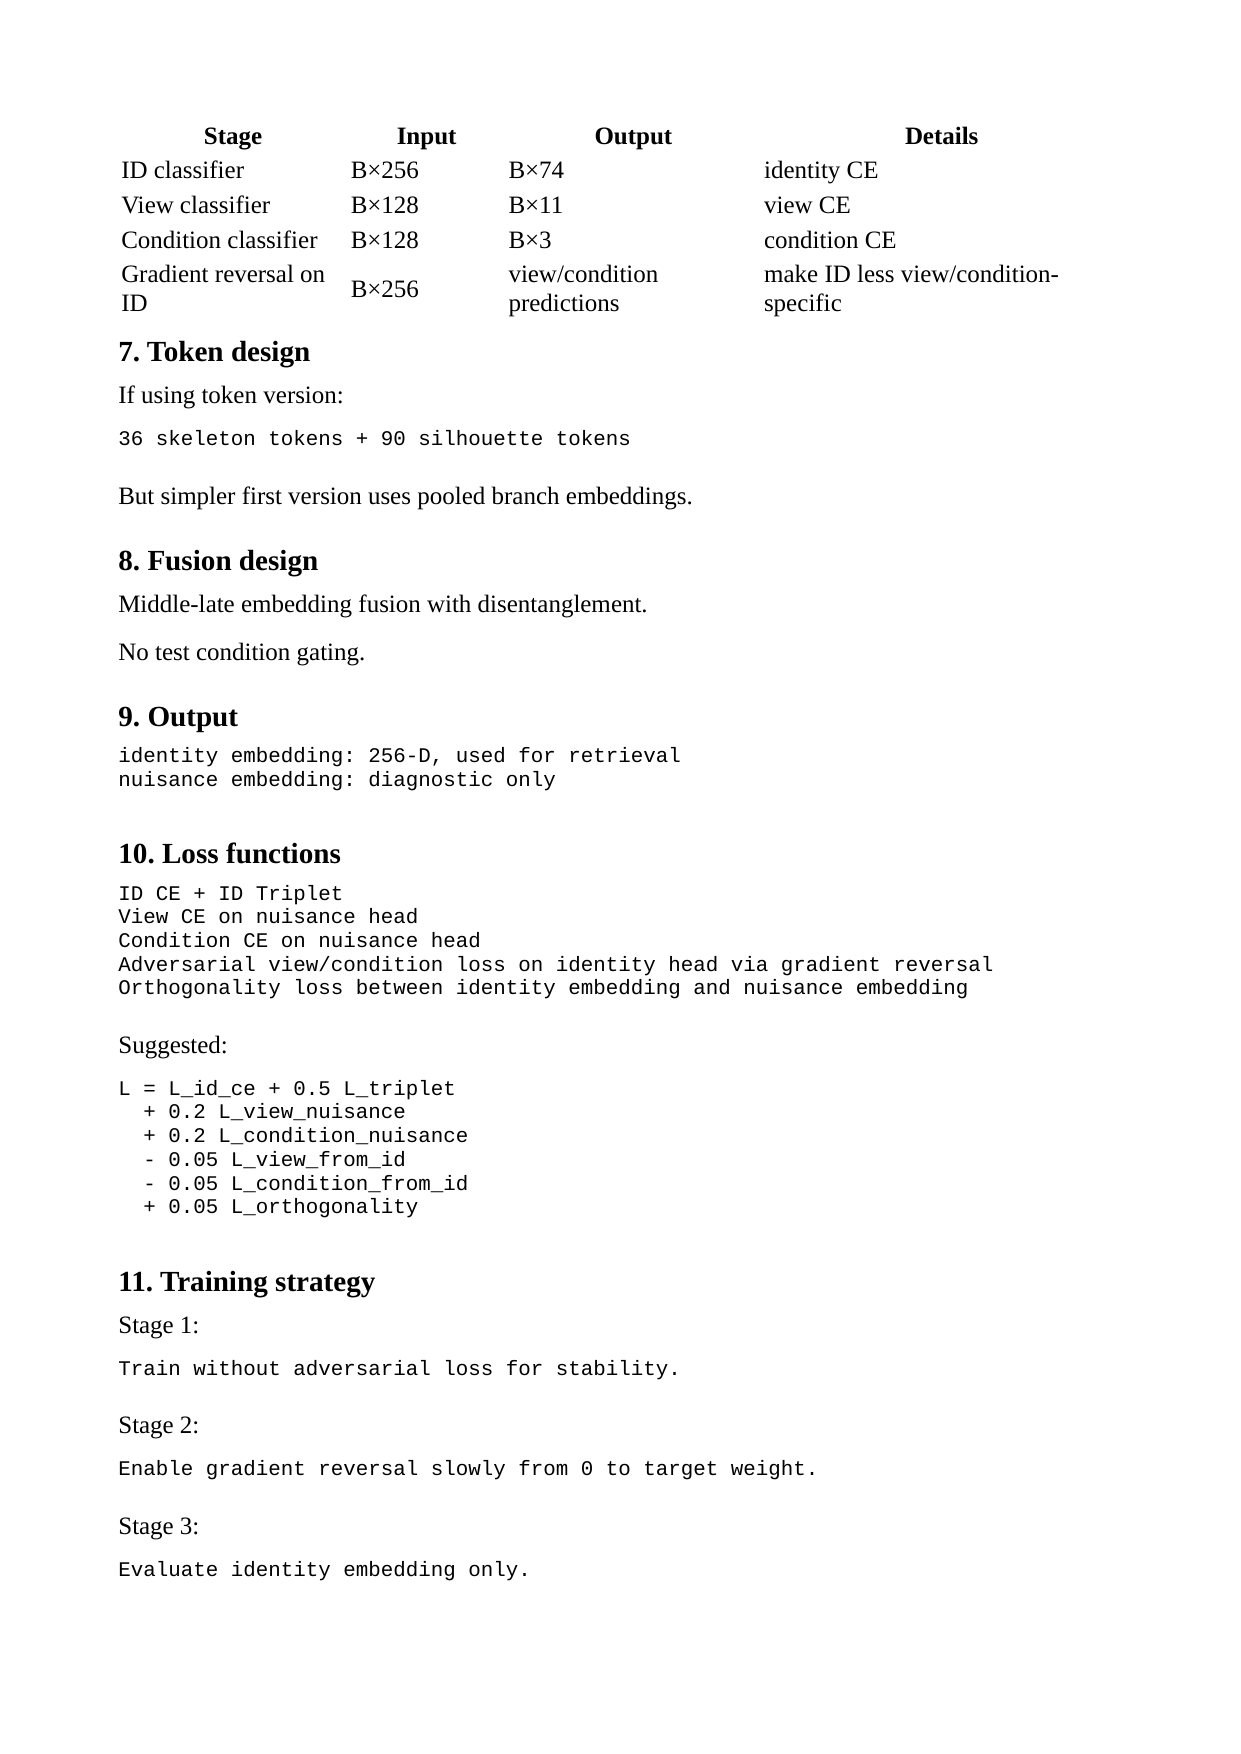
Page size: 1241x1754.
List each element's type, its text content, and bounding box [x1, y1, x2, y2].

text L = L_id_ce + 0.5 L_triplet [118, 1078, 1122, 1102]
text + 0.2 L_condition_nuisance [118, 1125, 1122, 1149]
table_cell view CE [761, 187, 1122, 222]
text Stage 3: [118, 1511, 1122, 1540]
subtitle 11. Training strategy [118, 1264, 1122, 1297]
table_cell view/condition predictions [505, 256, 761, 320]
subtitle 9. Output [118, 699, 1122, 733]
text + 0.2 L_view_nuisance [118, 1102, 1122, 1125]
table_cell B×128 [348, 187, 505, 222]
text Evaluate identity embedding only. [118, 1559, 1122, 1583]
text ID CE + ID Triplet [118, 883, 1122, 906]
table_header Output [505, 118, 761, 153]
table_cell ID classifier [118, 153, 348, 187]
text Condition CE on nuisance head [118, 930, 1122, 953]
text identity embedding: 256-D, used for retrieval [118, 745, 1122, 769]
text Enable gradient reversal slowly from 0 to target weight. [118, 1458, 1122, 1482]
text Stage 1: [118, 1310, 1122, 1339]
subtitle 10. Loss functions [118, 837, 1122, 870]
text But simpler first version uses pooled branch embeddings. [118, 481, 1122, 510]
table_cell B×3 [505, 222, 761, 256]
table_cell B×128 [348, 222, 505, 256]
table_cell View classifier [118, 187, 348, 222]
text Suggested: [118, 1030, 1122, 1059]
table_cell condition CE [761, 222, 1122, 256]
text Train without adversarial loss for stability. [118, 1357, 1122, 1381]
table_cell make ID less view/condition-specific [761, 256, 1122, 320]
table_cell B×11 [505, 187, 761, 222]
text Adversarial view/condition loss on identity head via gradient reversal [118, 953, 1122, 977]
subtitle 7. Token design [118, 334, 1122, 368]
text + 0.05 L_orthogonality [118, 1196, 1122, 1220]
table_cell Condition classifier [118, 222, 348, 256]
table_cell B×256 [348, 256, 505, 320]
table_cell B×74 [505, 153, 761, 187]
table_cell B×256 [348, 153, 505, 187]
text - 0.05 L_condition_from_id [118, 1172, 1122, 1196]
table_cell Gradient reversal on ID [118, 256, 348, 320]
text Orthogonality loss between identity embedding and nuisance embedding [118, 977, 1122, 1001]
text - 0.05 L_view_from_id [118, 1149, 1122, 1172]
table_cell identity CE [761, 153, 1122, 187]
text 36 skeleton tokens + 90 silhouette tokens [118, 428, 1122, 452]
text Middle-late embedding fusion with disentanglement. [118, 589, 1122, 618]
table_header Input [348, 118, 505, 153]
text Stage 2: [118, 1411, 1122, 1439]
subtitle 8. Fusion design [118, 543, 1122, 577]
text nuisance embedding: diagnostic only [118, 769, 1122, 792]
table_header Details [761, 118, 1122, 153]
text No test condition gating. [118, 637, 1122, 666]
table_header Stage [118, 118, 348, 153]
text If using token version: [118, 380, 1122, 409]
text View CE on nuisance head [118, 906, 1122, 930]
